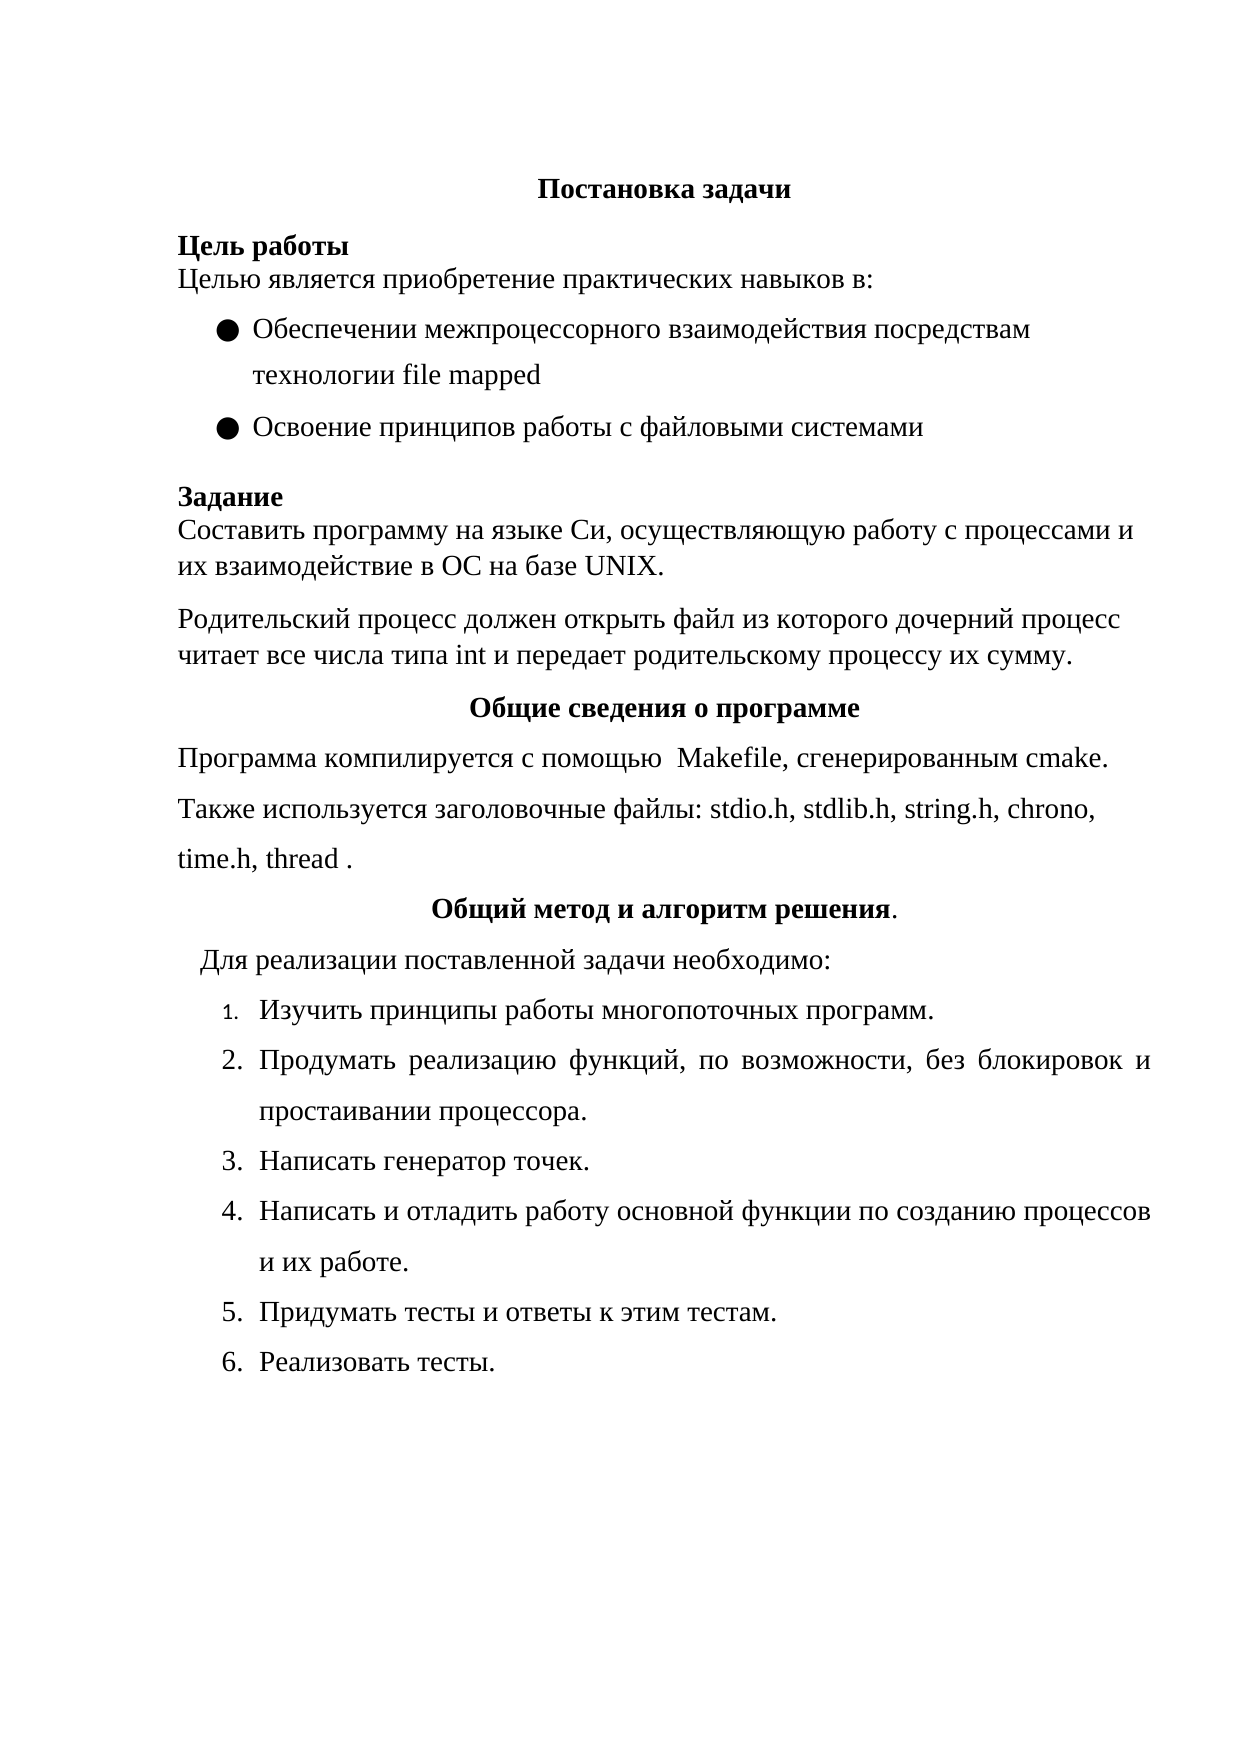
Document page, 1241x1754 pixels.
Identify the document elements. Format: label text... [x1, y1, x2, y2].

list Изучить принципы работы многопоточных программ. [221, 992, 1152, 1026]
text Целью является приобретение практических навыков в: [177, 261, 1152, 295]
subtitle Цель работы [177, 228, 1152, 261]
list Написать генератор точек. [221, 1143, 1152, 1177]
text Общие сведения о программе [177, 690, 1152, 724]
text Для реализации поставленной задачи необходимо: [88, 942, 1152, 975]
text Составить программу на языке Си, осуществляющую работу с процессами и их взаимодействие в ОС на базе UNIX. [177, 512, 1152, 582]
list Продумать реализацию функций, по возможности, без блокировок и простаивании процессора. [221, 1042, 1152, 1126]
list Реализовать тесты. [221, 1344, 1152, 1378]
list Обеспечении межпроцессорного взаимодействия посредствам технологии file mapped [215, 295, 1152, 391]
text Постановка задачи [177, 171, 1152, 204]
text Общий метод и алгоритм решения. [177, 892, 1152, 925]
text Родительский процесс должен открыть файл из которого дочерний процесс читает все числа типа int и передает родительскому процессу их сумму. [177, 601, 1152, 671]
list Придумать тесты и ответы к этим тестам. [221, 1294, 1152, 1328]
subtitle Задание [177, 479, 1152, 512]
list Написать и отладить работу основной функции по созданию процессов и их работе. [221, 1193, 1152, 1277]
list Освоение принципов работы с файловыми системами [215, 393, 1152, 453]
text Программа компилируется с помощью Makefile, сгенерированным cmake. Также используется заголовочные файлы: stdio.h, stdlib.h, string.h, chrono, time.h, thread . [177, 741, 1152, 875]
